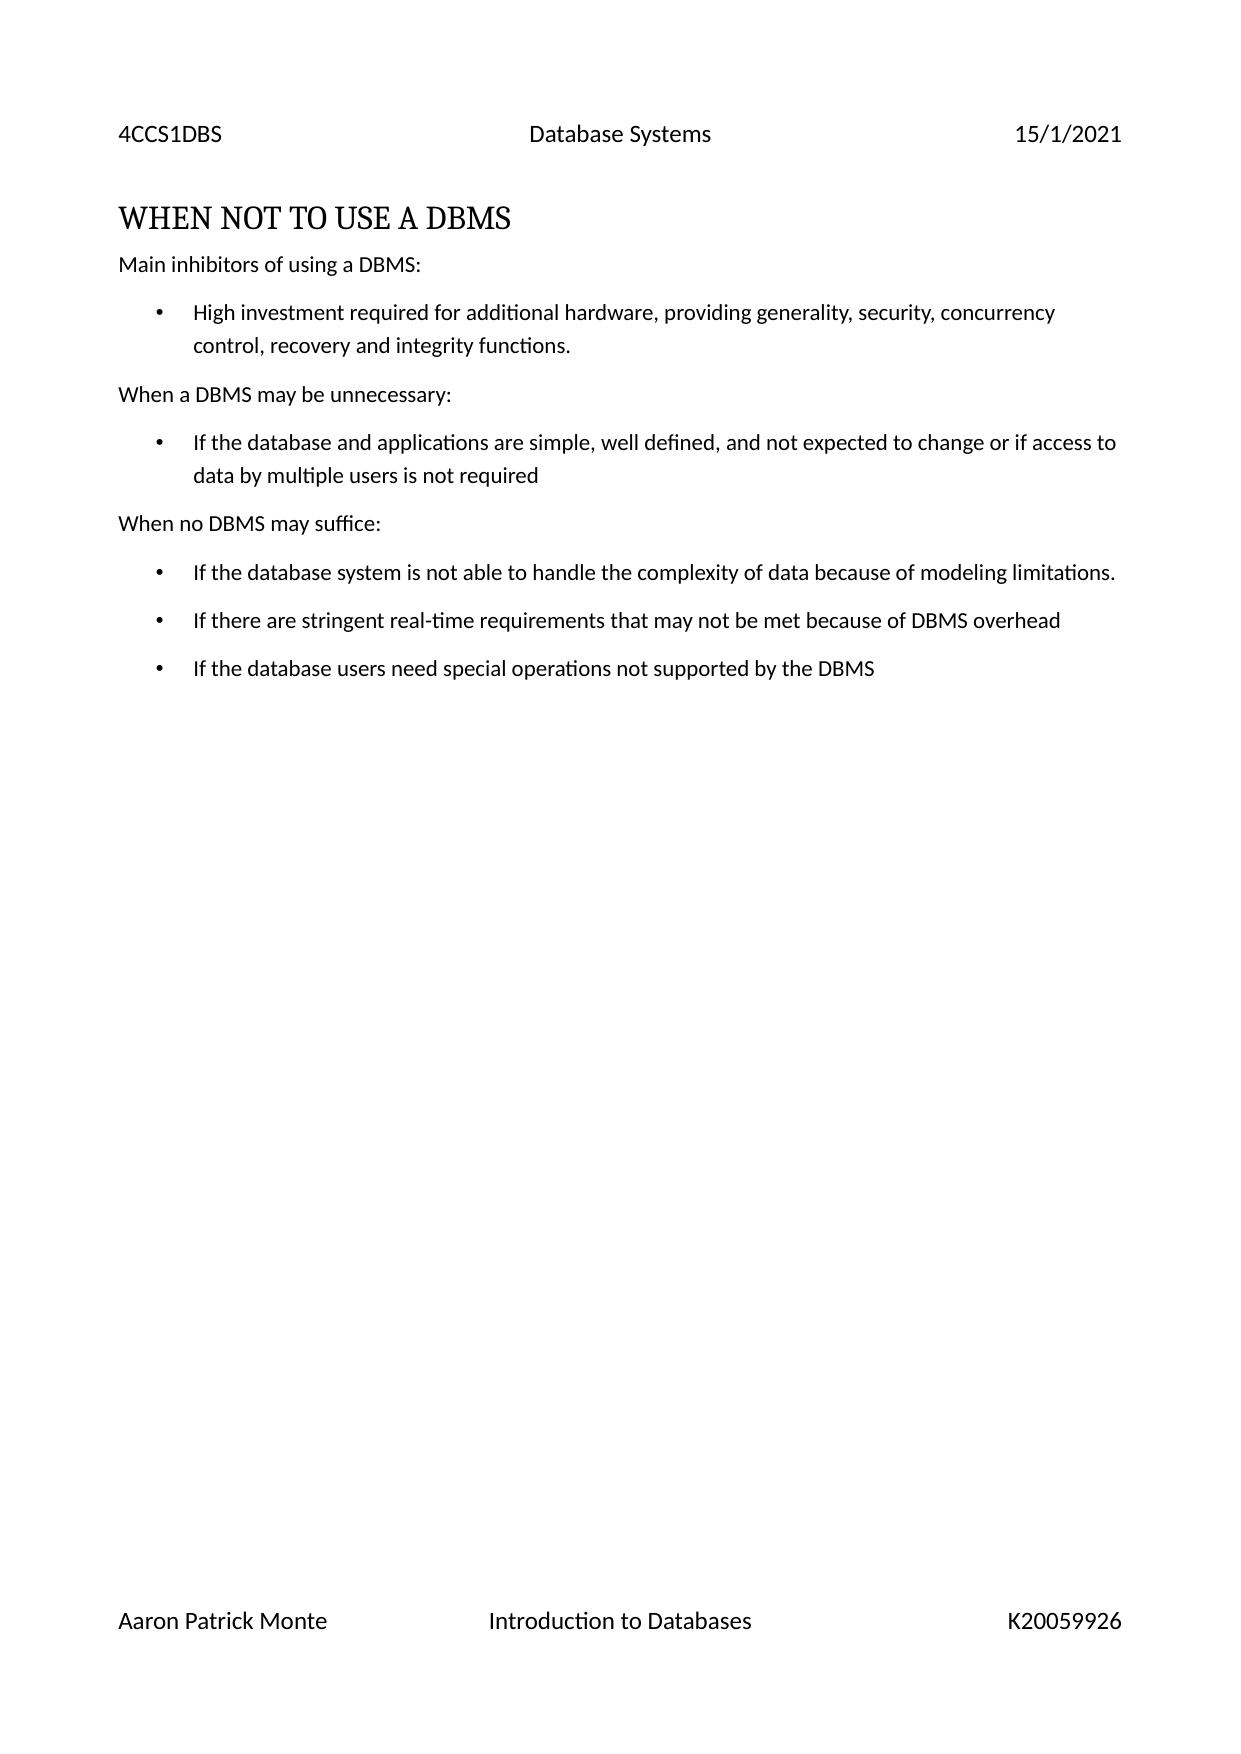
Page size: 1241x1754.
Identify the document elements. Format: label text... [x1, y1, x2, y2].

text Main inhibitors of using a DBMS: [118, 250, 1122, 278]
list If the database system is not able to handle the complexity of data because of modeling limitations. [156, 558, 1122, 586]
list If there are stringent real-time requirements that may not be met because of DBMS overhead [156, 606, 1122, 634]
text When a DBMS may be unnecessary: [118, 380, 1122, 408]
list If the database and applications are simple, well defined, and not expected to change or if access to data by multiple users is not required [156, 428, 1122, 489]
list If the database users need special operations not supported by the DBMS [156, 654, 1122, 682]
subtitle When not to use a DBMS [118, 199, 1122, 237]
list High investment required for additional hardware, providing generality, security, concurrency control, recovery and integrity functions. [156, 298, 1122, 360]
text When no DBMS may suffice: [118, 509, 1122, 538]
